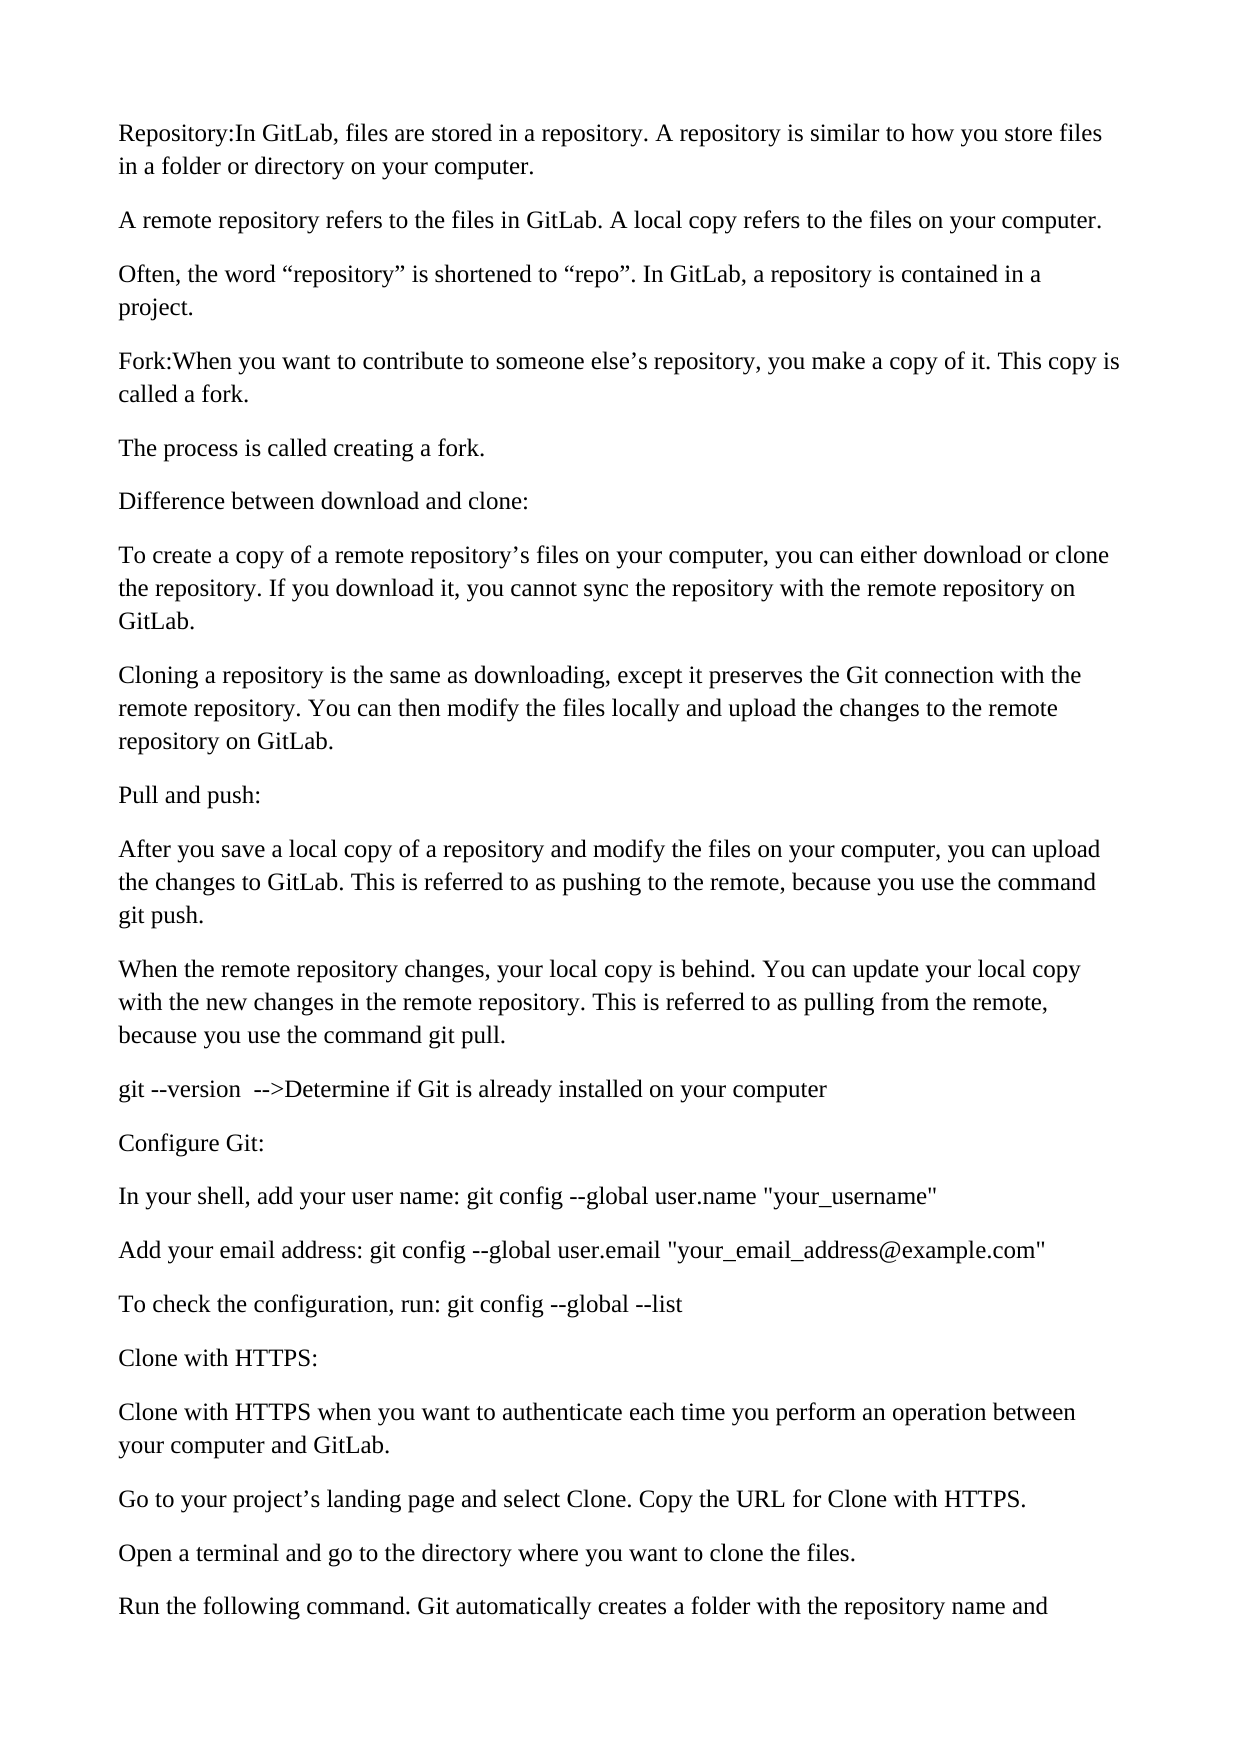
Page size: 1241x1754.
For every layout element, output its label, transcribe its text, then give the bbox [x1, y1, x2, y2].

text The process is called creating a fork. [118, 433, 1122, 461]
text Run the following command. Git automatically creates a folder with the repository name and [118, 1591, 1122, 1620]
text Fork:When you want to contribute to someone else’s repository, you make a copy of it. This copy is called a fork. [118, 346, 1122, 407]
text Cloning a repository is the same as downloading, except it preserves the Git connection with the remote repository. You can then modify the files locally and upload the changes to the remote repository on GitLab. [118, 660, 1122, 755]
text Open a terminal and go to the directory where you want to clone the files. [118, 1538, 1122, 1566]
text Clone with HTTPS when you want to authenticate each time you perform an operation between your computer and GitLab. [118, 1397, 1122, 1459]
text Clone with HTTPS: [118, 1343, 1122, 1372]
text A remote repository refers to the files in GitLab. A local copy refers to the files on your computer. [118, 205, 1122, 234]
text To check the configuration, run: git config --global --list [118, 1289, 1122, 1318]
text In your shell, add your user name: git config --global user.name "your_username" [118, 1181, 1122, 1210]
text git --version -->Determine if Git is already installed on your computer [118, 1074, 1122, 1102]
text Pull and push: [118, 780, 1122, 809]
text After you save a local copy of a repository and modify the files on your computer, you can upload the changes to GitLab. This is referred to as pushing to the remote, because you use the command git push. [118, 834, 1122, 929]
text Configure Git: [118, 1128, 1122, 1156]
text Repository:In GitLab, files are stored in a repository. A repository is similar to how you store files in a folder or directory on your computer. [118, 118, 1122, 180]
text To create a copy of a remote repository’s files on your computer, you can either download or clone the repository. If you download it, you cannot sync the repository with the remote repository on GitLab. [118, 540, 1122, 635]
text Go to your project’s landing page and select Clone. Copy the URL for Clone with HTTPS. [118, 1484, 1122, 1512]
text Add your email address: git config --global user.email "your_email_address@example.com" [118, 1235, 1122, 1264]
text Often, the word “repository” is shortened to “repo”. In GitLab, a repository is contained in a project. [118, 259, 1122, 321]
text Difference between download and clone: [118, 486, 1122, 515]
text When the remote repository changes, your local copy is behind. You can update your local copy with the new changes in the remote repository. This is referred to as pulling from the remote, because you use the command git pull. [118, 954, 1122, 1049]
